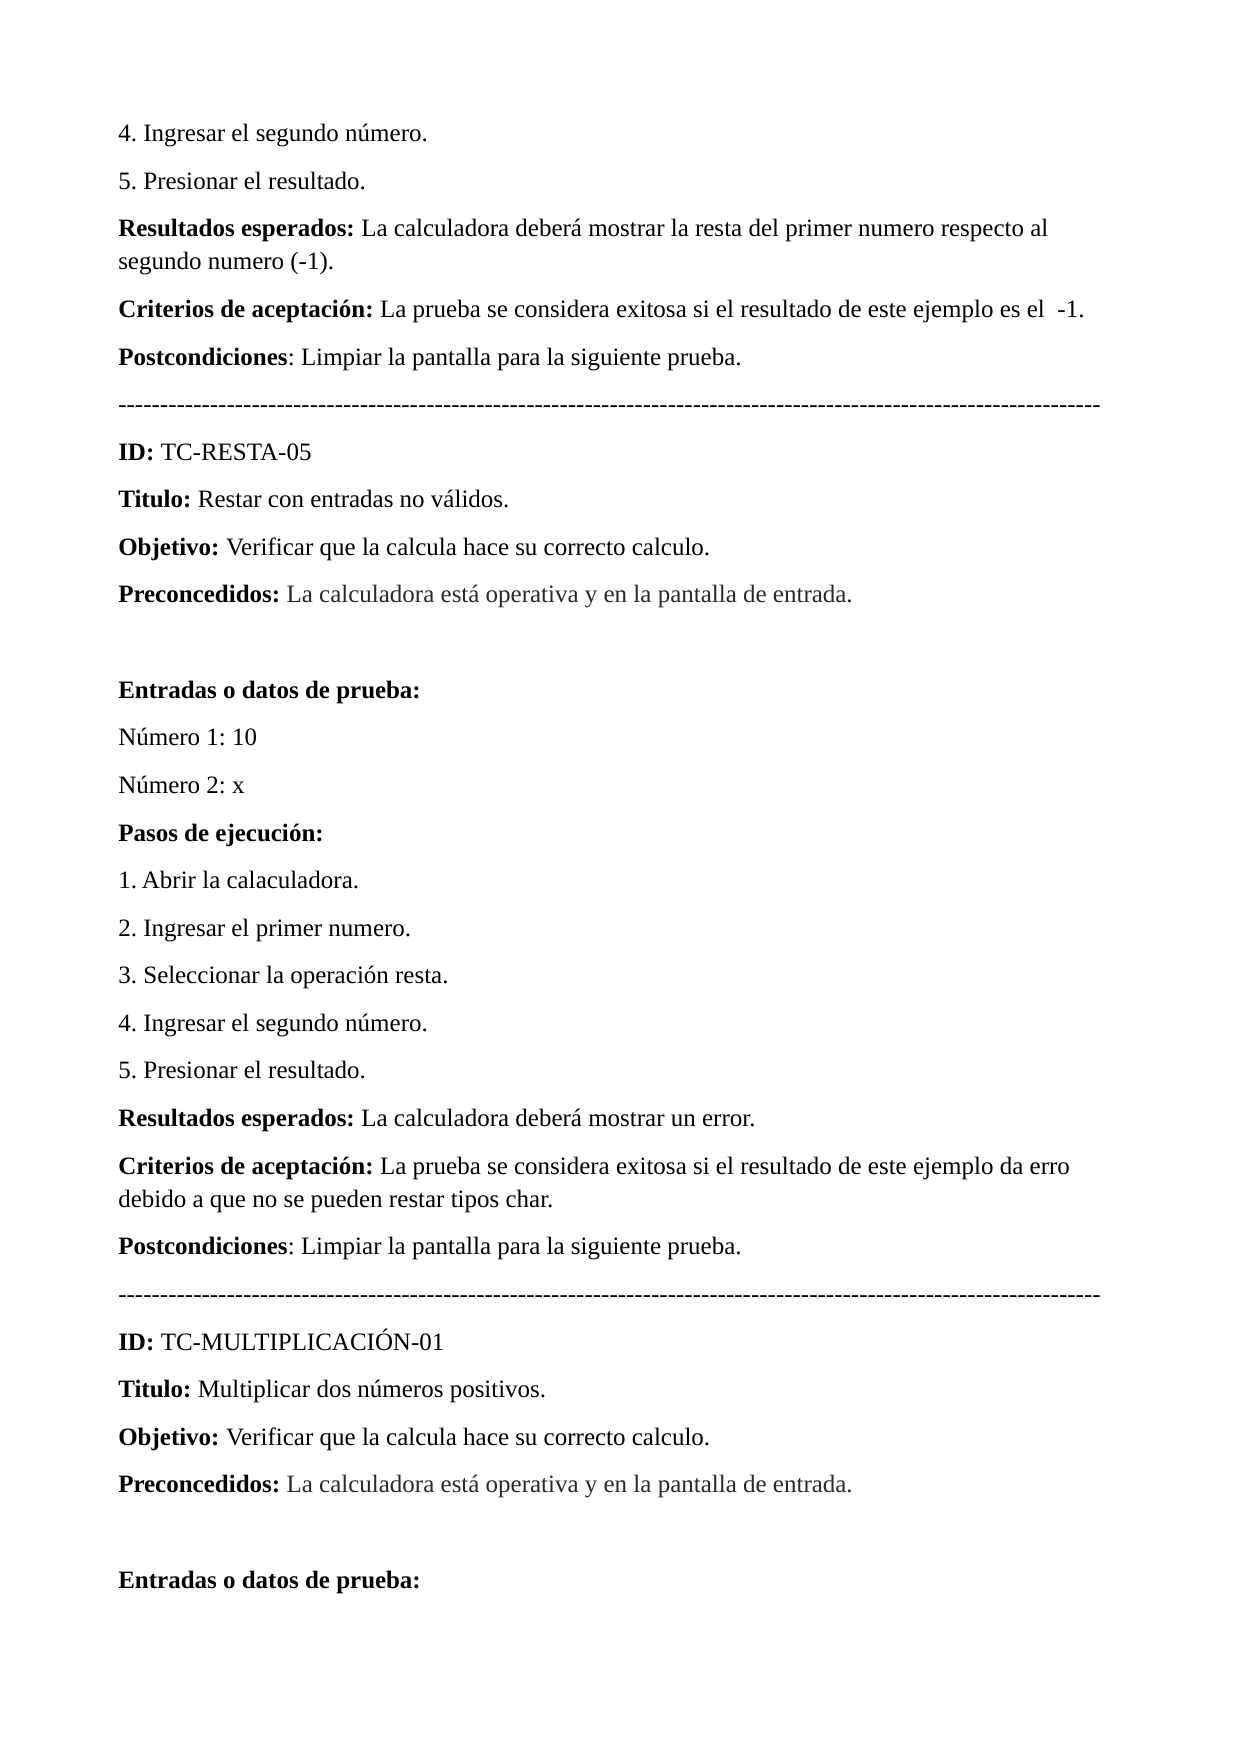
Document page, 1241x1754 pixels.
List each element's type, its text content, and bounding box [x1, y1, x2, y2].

text Entradas o datos de prueba: [118, 675, 1122, 703]
text Preconcedidos: La calculadora está operativa y en la pantalla de entrada. [118, 1469, 1122, 1498]
text Entradas o datos de prueba: [118, 1565, 1122, 1593]
text 4. Ingresar el segundo número. [118, 118, 1122, 147]
text 1. Abrir la calaculadora. [118, 865, 1122, 894]
text Resultados esperados: La calculadora deberá mostrar un error. [118, 1103, 1122, 1132]
text ID: TC-RESTA-05 [118, 437, 1122, 466]
text ---------------------------------------------------------------------------------------------------------------------- [118, 1279, 1122, 1308]
text Número 2: x [118, 770, 1122, 799]
text 5. Presionar el resultado. [118, 166, 1122, 194]
text 3. Seleccionar la operación resta. [118, 960, 1122, 989]
text Número 1: 10 [118, 722, 1122, 751]
text Resultados esperados: La calculadora deberá mostrar la resta del primer numero respecto al segundo numero (-1). [118, 213, 1122, 275]
text Criterios de aceptación: La prueba se considera exitosa si el resultado de este ejemplo da erro debido a que no se pueden restar tipos char. [118, 1151, 1122, 1213]
text ID: TC-MULTIPLICACIÓN-01 [118, 1327, 1122, 1355]
text Titulo: Multiplicar dos números positivos. [118, 1374, 1122, 1403]
text Titulo: Restar con entradas no válidos. [118, 484, 1122, 513]
text Objetivo: Verificar que la calcula hace su correcto calculo. [118, 532, 1122, 561]
text ---------------------------------------------------------------------------------------------------------------------- [118, 389, 1122, 418]
text Objetivo: Verificar que la calcula hace su correcto calculo. [118, 1422, 1122, 1451]
text Postcondiciones: Limpiar la pantalla para la siguiente prueba. [118, 1231, 1122, 1260]
text Postcondiciones: Limpiar la pantalla para la siguiente prueba. [118, 342, 1122, 370]
text 4. Ingresar el segundo número. [118, 1008, 1122, 1037]
text Pasos de ejecución: [118, 818, 1122, 846]
text 5. Presionar el resultado. [118, 1056, 1122, 1084]
text 2. Ingresar el primer numero. [118, 913, 1122, 942]
text Criterios de aceptación: La prueba se considera exitosa si el resultado de este ejemplo es el -1. [118, 294, 1122, 323]
text Preconcedidos: La calculadora está operativa y en la pantalla de entrada. [118, 579, 1122, 608]
